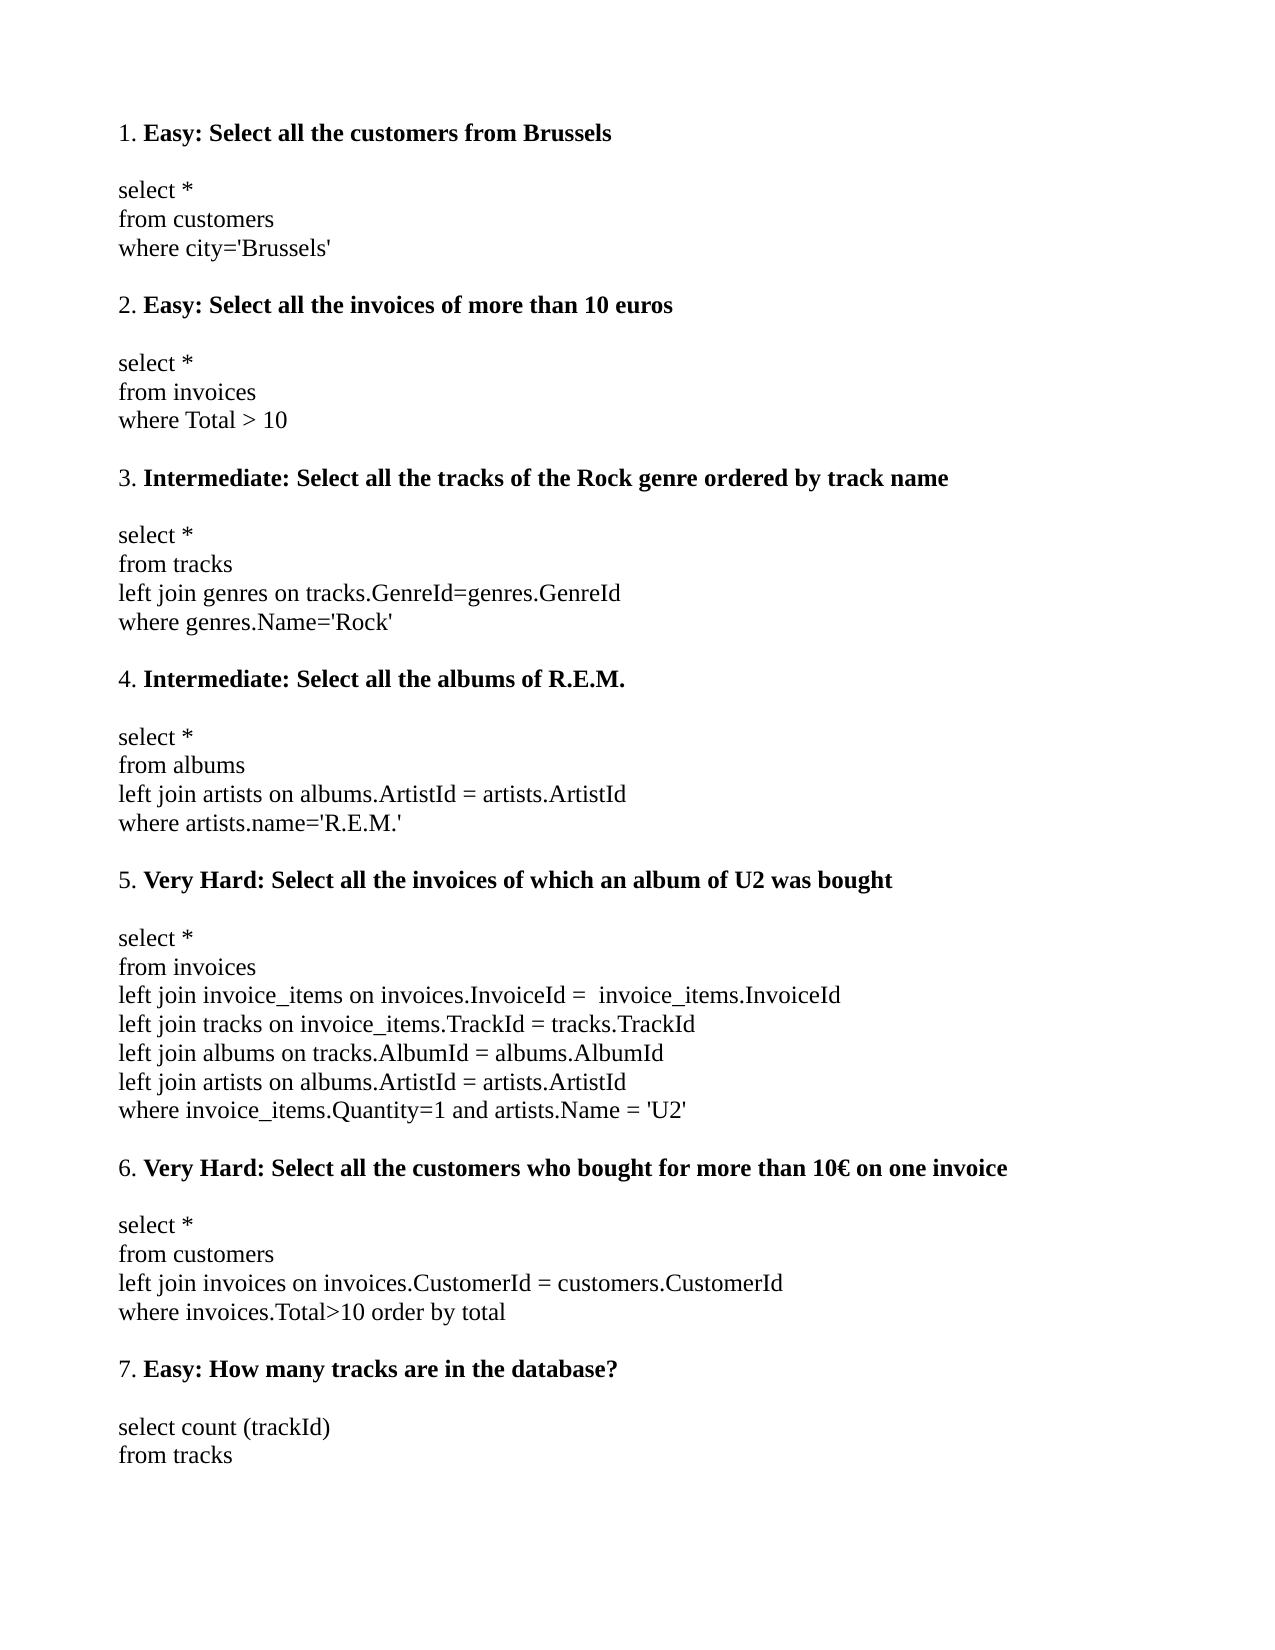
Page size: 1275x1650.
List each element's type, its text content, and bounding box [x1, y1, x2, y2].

text left join albums on tracks.AlbumId = albums.AlbumId [118, 1038, 1157, 1067]
text select * [118, 521, 1157, 549]
text select * [118, 348, 1157, 377]
text where artists.name='R.E.M.' [118, 808, 1157, 837]
text where genres.Name='Rock' [118, 607, 1157, 636]
text 4. Intermediate: Select all the albums of R.E.M. [118, 664, 1157, 693]
text select * [118, 1211, 1157, 1239]
text from invoices [118, 952, 1157, 981]
text where invoices.Total>10 order by total [118, 1297, 1157, 1326]
text left join invoices on invoices.CustomerId = customers.CustomerId [118, 1268, 1157, 1297]
text select count (trackId) [118, 1412, 1157, 1441]
text from albums [118, 751, 1157, 779]
text where city='Brussels' [118, 233, 1157, 262]
text 7. Easy: How many tracks are in the database? [118, 1354, 1157, 1383]
text left join artists on albums.ArtistId = artists.ArtistId [118, 1067, 1157, 1096]
text from customers [118, 204, 1157, 233]
text where Total > 10 [118, 406, 1157, 434]
text 2. Easy: Select all the invoices of more than 10 euros [118, 291, 1157, 319]
text 3. Intermediate: Select all the tracks of the Rock genre ordered by track name [118, 463, 1157, 492]
text select * [118, 722, 1157, 751]
text 5. Very Hard: Select all the invoices of which an album of U2 was bought [118, 866, 1157, 894]
text from invoices [118, 377, 1157, 406]
text from tracks [118, 549, 1157, 578]
text left join artists on albums.ArtistId = artists.ArtistId [118, 779, 1157, 808]
text left join tracks on invoice_items.TrackId = tracks.TrackId [118, 1009, 1157, 1038]
text from customers [118, 1239, 1157, 1268]
text where invoice_items.Quantity=1 and artists.Name = 'U2' [118, 1096, 1157, 1124]
text left join genres on tracks.GenreId=genres.GenreId [118, 578, 1157, 607]
text from tracks [118, 1441, 1157, 1469]
text 6. Very Hard: Select all the customers who bought for more than 10€ on one invoice [118, 1153, 1157, 1182]
text left join invoice_items on invoices.InvoiceId = invoice_items.InvoiceId [118, 981, 1157, 1009]
text 1. Easy: Select all the customers from Brussels [118, 118, 1157, 147]
text select * [118, 176, 1157, 204]
text select * [118, 923, 1157, 952]
